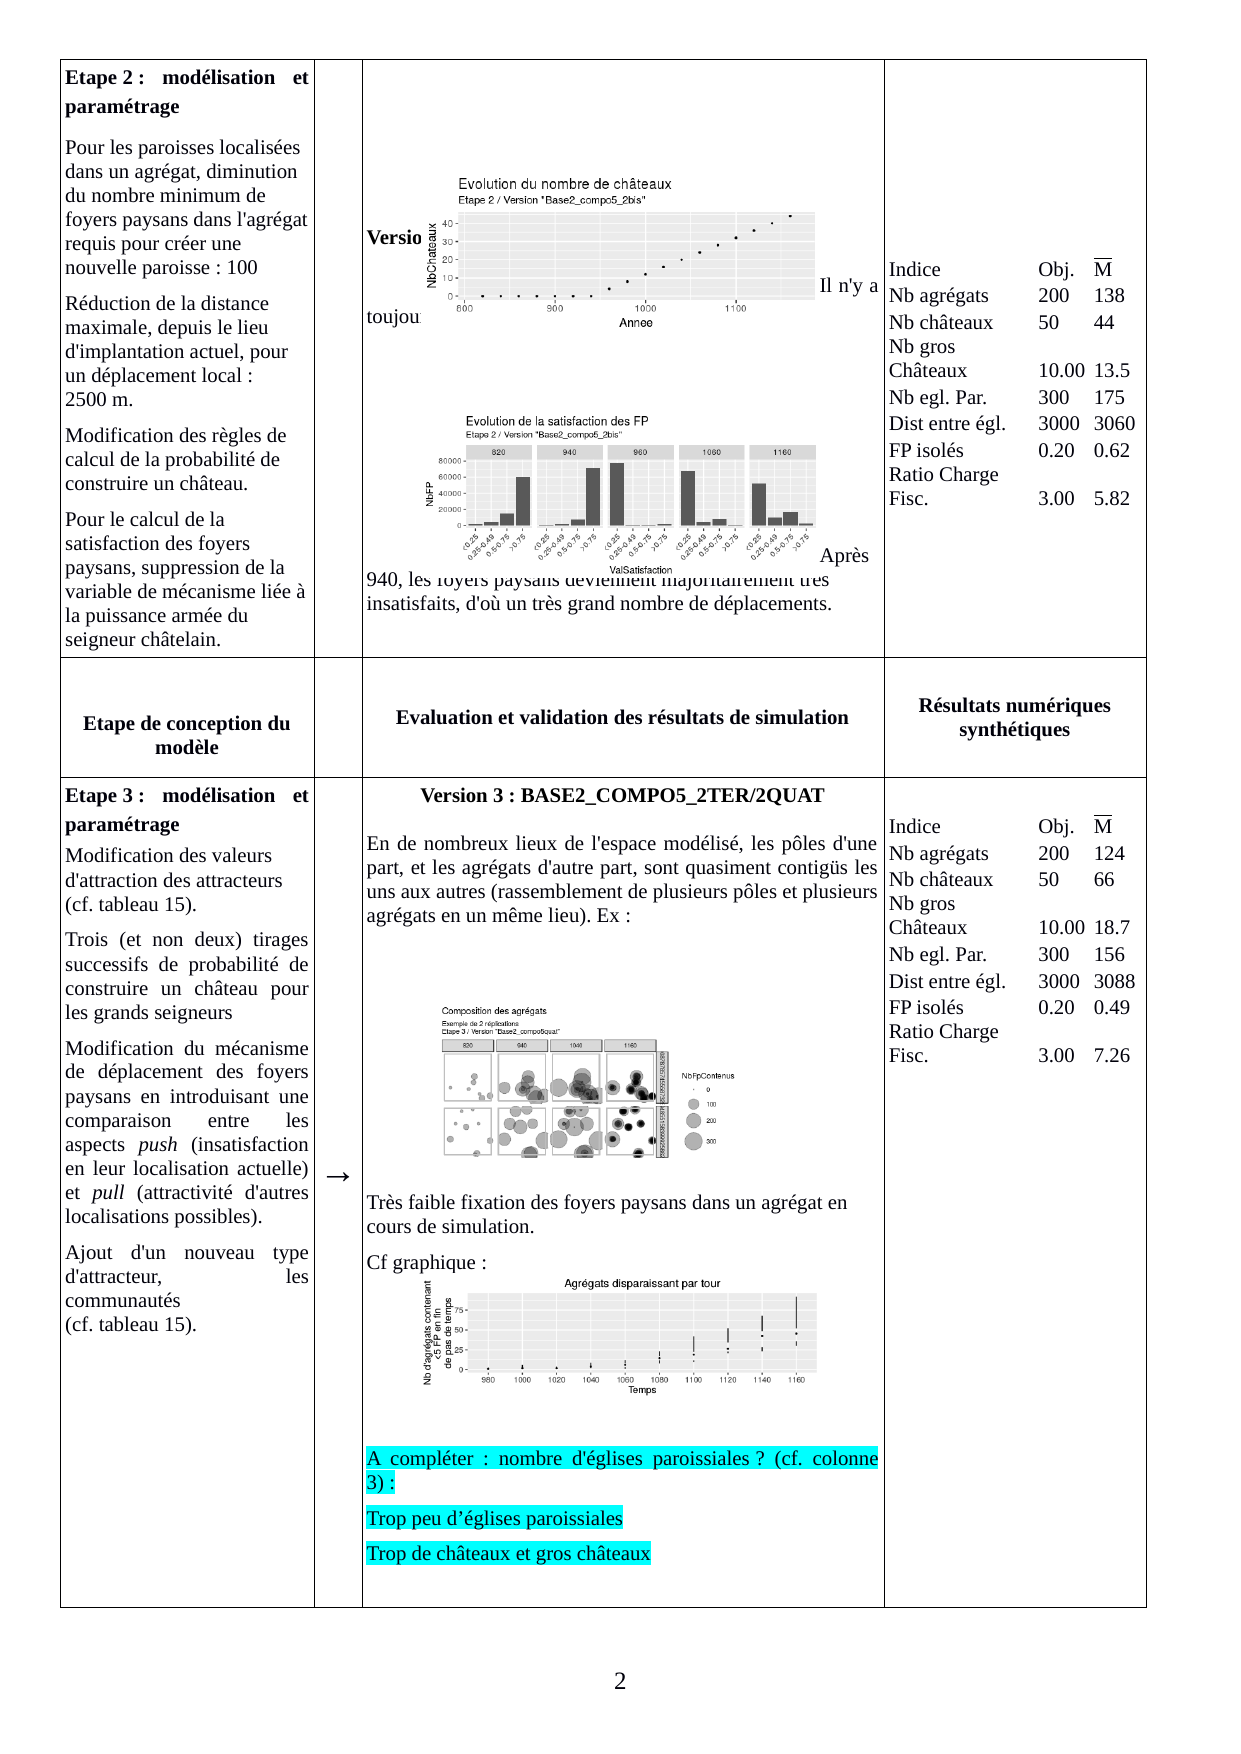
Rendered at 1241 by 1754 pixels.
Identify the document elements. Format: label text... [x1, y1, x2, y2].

table_cell Ratio Charge Fisc. [886, 462, 1035, 510]
table_header Indice [886, 254, 1035, 281]
table_cell [885, 60, 1146, 657]
table_cell Ratio Charge Fisc. [886, 1019, 1035, 1067]
table_cell 3000 [1035, 409, 1090, 435]
table_cell 3.00 [1035, 462, 1090, 510]
table_cell Nb gros Châteaux [886, 891, 1035, 939]
picture [421, 172, 820, 332]
table_cell 5.82 [1090, 462, 1140, 510]
table_header M [1090, 254, 1140, 281]
table_cell Nb egl. Par. [886, 939, 1035, 966]
table_cell 3060 [1090, 409, 1140, 435]
table_cell Nb châteaux [886, 307, 1035, 334]
table_cell [315, 60, 362, 657]
table_cell 200 [1035, 838, 1090, 864]
table_cell Etape de conception du modèle [61, 658, 314, 777]
table_cell FP isolés [886, 993, 1035, 1019]
table_cell Version 1 : BASE2_COMPO5_2BIS Il n'y a toujours pas de châteaux construits jusqu'en 940. Après 940, les foyers paysans deviennent majoritairement très insatisfaits, d'où un très grand nombre de déplacements. [363, 60, 884, 657]
table_cell 0.20 [1035, 993, 1090, 1019]
table_header M [1090, 811, 1140, 838]
table_cell 138 [1090, 281, 1140, 307]
table_cell Nb gros Châteaux [886, 334, 1035, 382]
table_cell Nb agrégats [886, 838, 1035, 864]
table_cell 10.00 [1035, 334, 1090, 382]
table_cell Résultats numériques synthétiques [885, 658, 1146, 777]
table_cell 300 [1035, 382, 1090, 409]
table_cell 200 [1035, 281, 1090, 307]
table_header Obj. [1035, 811, 1090, 838]
table_cell 50 [1035, 307, 1090, 334]
picture [421, 411, 820, 578]
table_cell Etape 2 : modélisation et paramétrage Pour les paroisses localisées dans un agrégat, diminution du nombre minimum de foyers paysans dans l'agrégat requis pour créer une nouvelle paroisse : 100 Réduction de la distance maximale, depuis le lieu d'implantation actuel, pour un déplacement local : 2500 m. Modification des règles de calcul de la probabilité de construire un château. Pour le calcul de la satisfaction des foyers paysans, suppression de la variable de mécanisme liée à la puissance armée du seigneur châtelain. [61, 60, 314, 657]
table_cell Nb agrégats [886, 281, 1035, 307]
table_cell 0.49 [1090, 993, 1140, 1019]
table_cell Nb châteaux [886, 865, 1035, 891]
picture [423, 1273, 822, 1399]
table_cell Nb egl. Par. [886, 382, 1035, 409]
table_cell [885, 778, 1146, 1607]
table_cell 124 [1090, 838, 1140, 864]
table_cell 175 [1090, 382, 1140, 409]
table_cell 50 [1035, 865, 1090, 891]
table_cell 3088 [1090, 966, 1140, 993]
table_cell Dist entre égl. [886, 409, 1035, 435]
table_cell [315, 658, 362, 777]
table_cell 3000 [1035, 966, 1090, 993]
table_cell 18.7 [1090, 891, 1140, 939]
table_header Indice [886, 811, 1035, 838]
table_cell Version 3 : BASE2_COMPO5_2TER/2QUAT En de nombreux lieux de l'espace modélisé, les pôles d'une part, et les agrégats d'autre part, sont quasiment contigüs les uns aux autres (rassemblement de plusieurs pôles et plusieurs agrégats en un même lieu). Ex : Très faible fixation des foyers paysans dans un agrégat en cours de simulation. Cf graphique : A compléter : nombre d'églises paroissiales ? (cf. colonne 3) : Trop peu d’églises paroissiales Trop de châteaux et gros châteaux [363, 778, 884, 1607]
table_cell 66 [1090, 865, 1140, 891]
table_header Obj. [1035, 254, 1090, 281]
table_cell Evaluation et validation des résultats de simulation [363, 658, 884, 777]
table_cell 156 [1090, 939, 1140, 966]
table_cell Dist entre égl. [886, 966, 1035, 993]
table_cell 3.00 [1035, 1019, 1090, 1067]
table_cell 10.00 [1035, 891, 1090, 939]
table_cell 300 [1035, 939, 1090, 966]
table_cell 0.62 [1090, 435, 1140, 462]
table_cell → [315, 778, 362, 1607]
table_cell 7.26 [1090, 1019, 1140, 1067]
table_cell 13.5 [1090, 334, 1140, 382]
table_cell FP isolés [886, 435, 1035, 462]
table_cell 0.20 [1035, 435, 1090, 462]
table_cell 44 [1090, 307, 1140, 334]
table_cell Etape 3 : modélisation et paramétrage Modification des valeurs d'attraction des attracteurs (cf. tableau 15). Trois (et non deux) tirages successifs de probabilité de construire un château pour les grands seigneurs Modification du mécanisme de déplacement des foyers paysans en introduisant une comparaison entre les aspects push (insatisfaction en leur localisation actuelle) et pull (attractivité d'autres localisations possibles). Ajout d'un nouveau type d'attracteur, les communautés (cf. tableau 15). [61, 778, 314, 1607]
